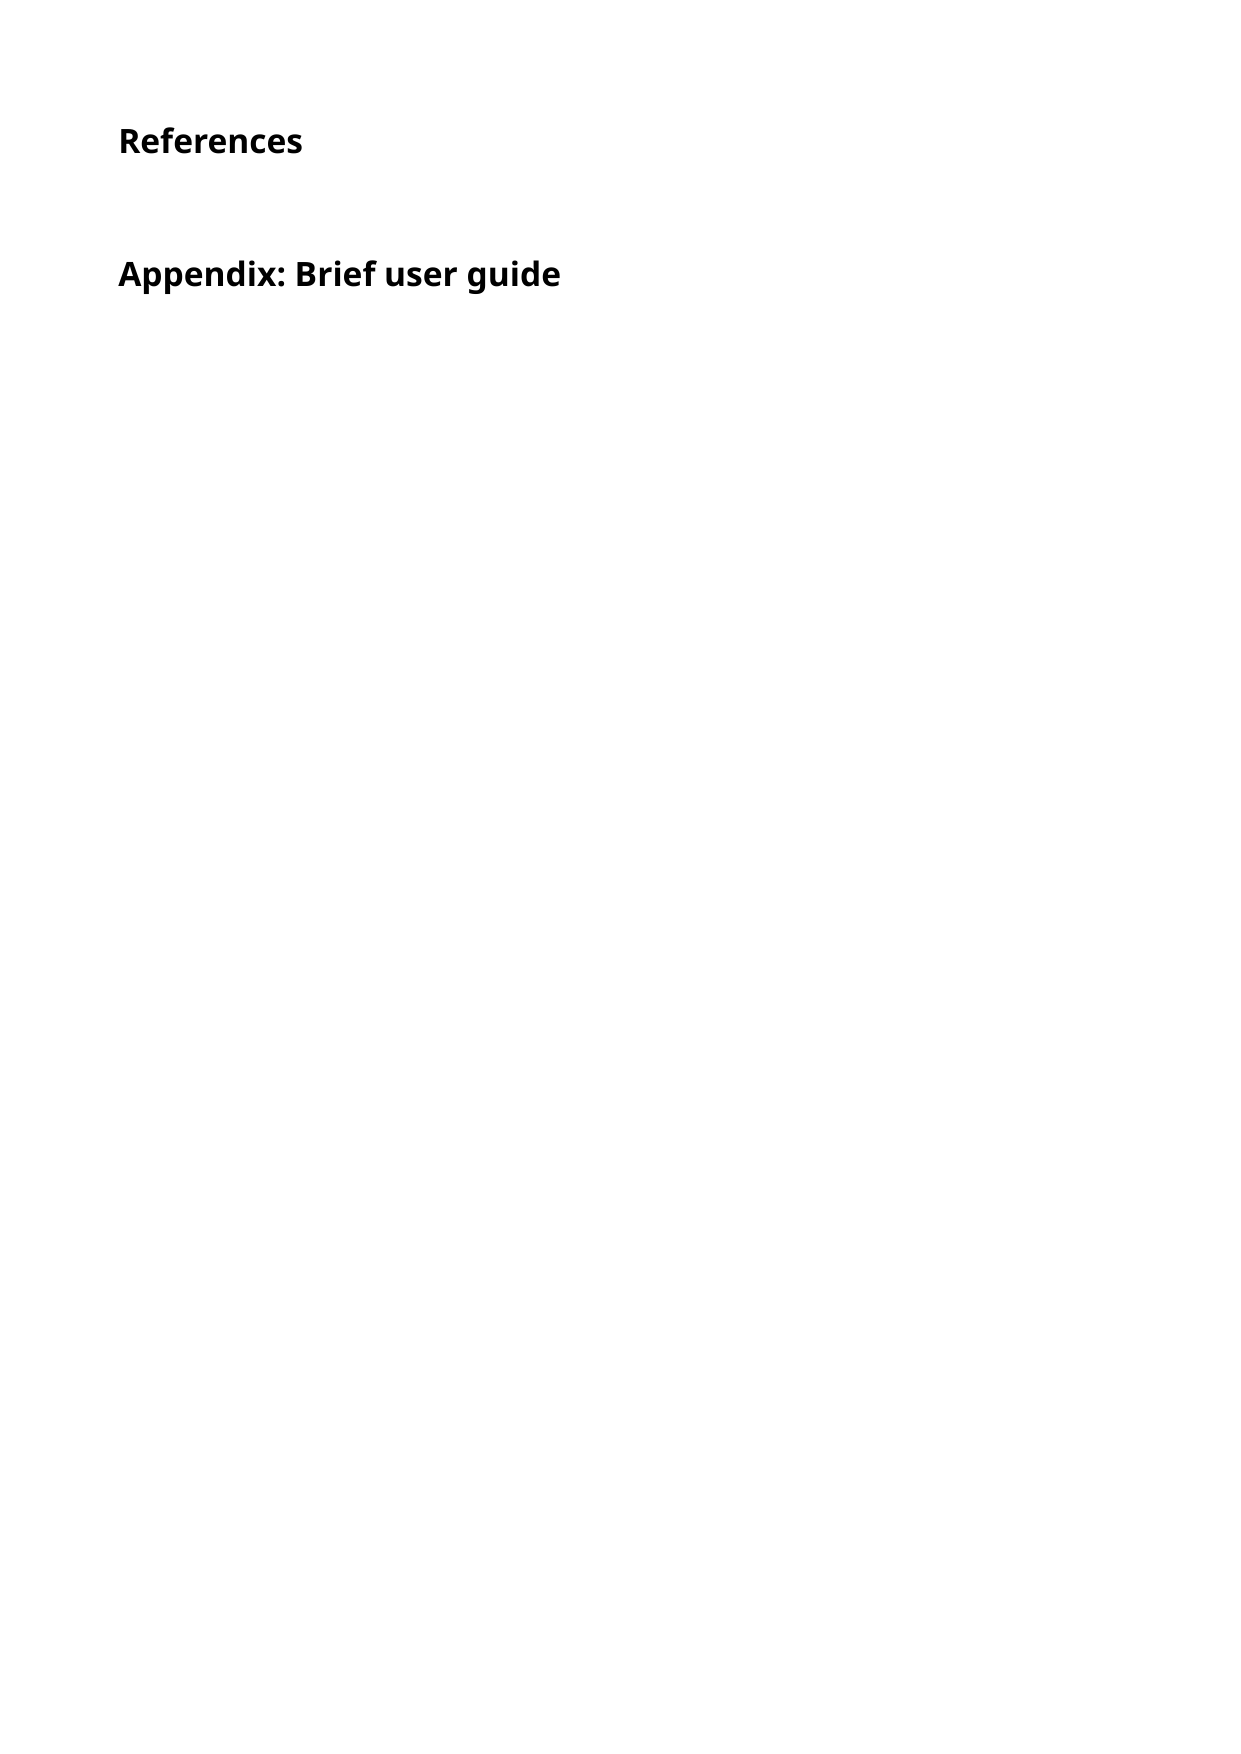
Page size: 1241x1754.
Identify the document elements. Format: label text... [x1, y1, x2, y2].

subtitle Appendix: Brief user guide [118, 251, 1122, 297]
subtitle References [118, 118, 1122, 164]
